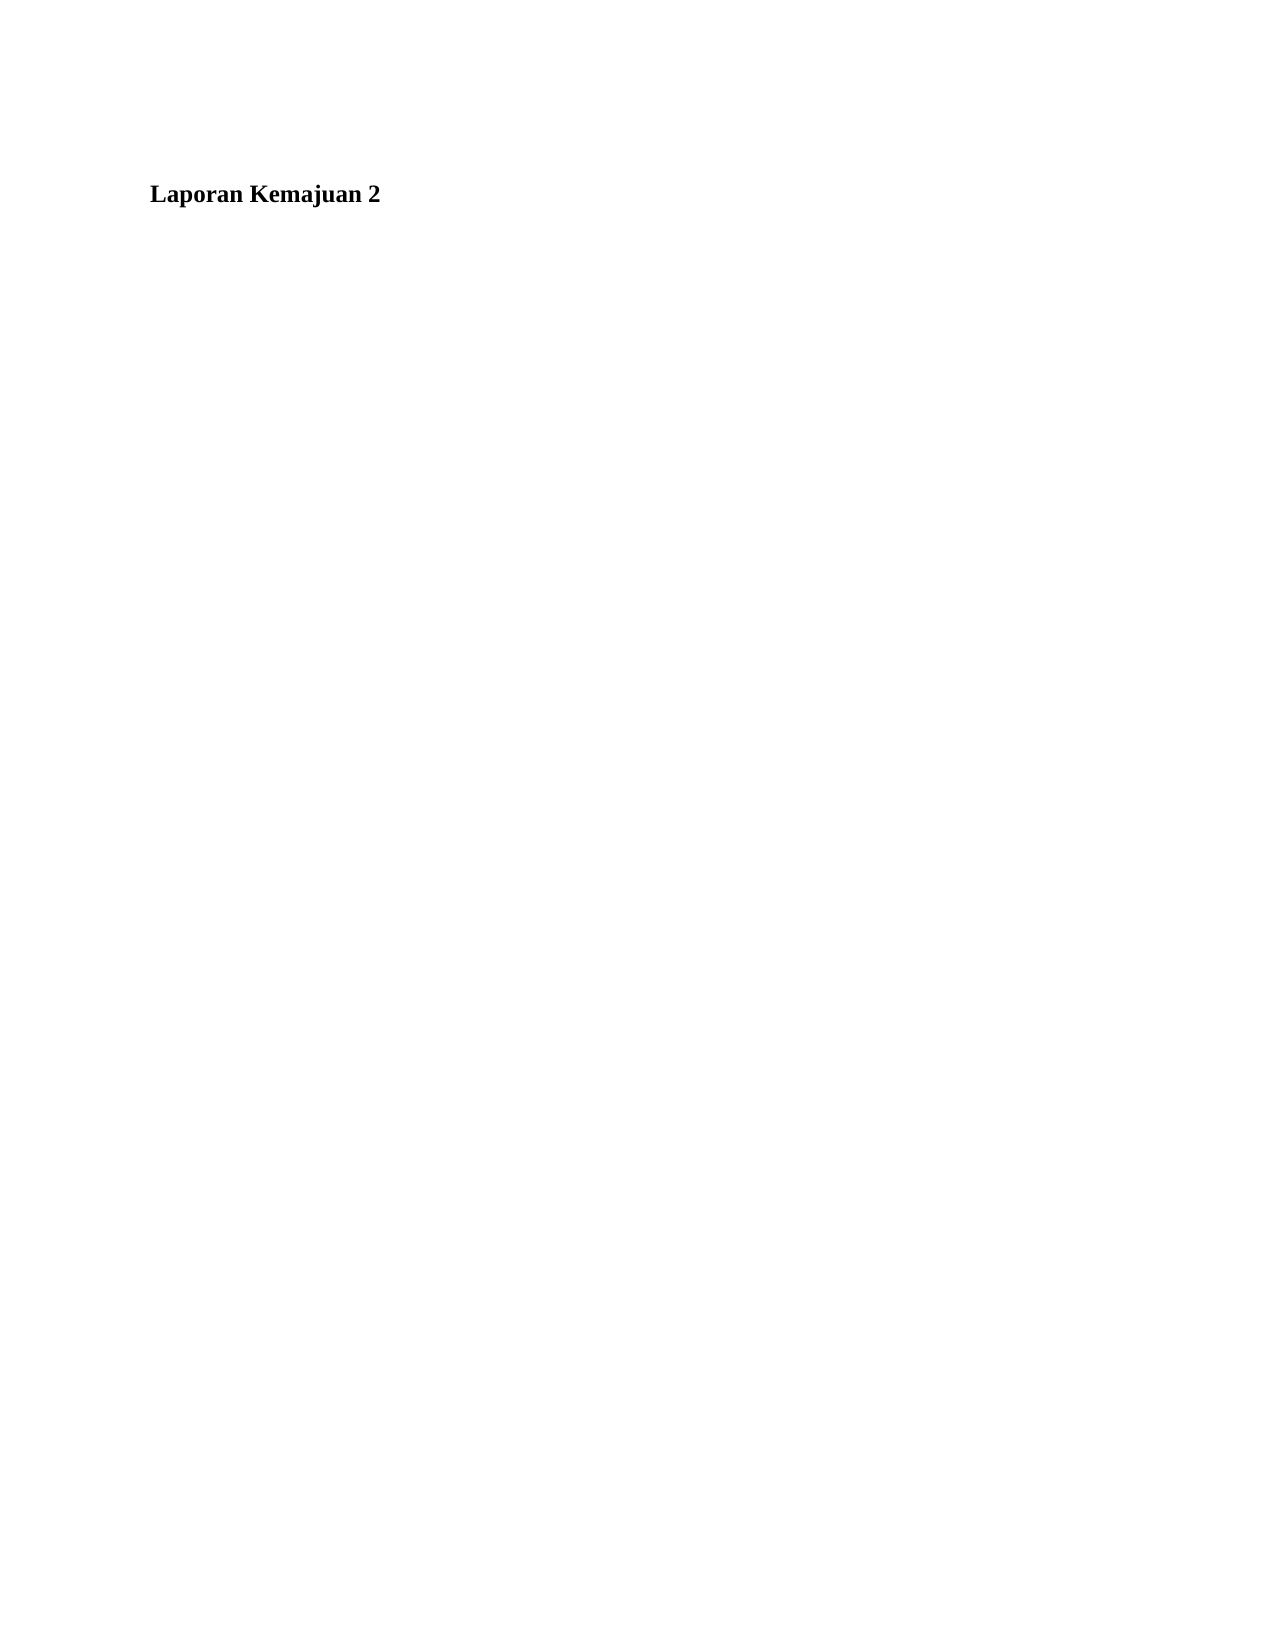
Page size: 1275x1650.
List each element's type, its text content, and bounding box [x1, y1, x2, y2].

text Laporan Kemajuan 2 [150, 179, 1125, 208]
